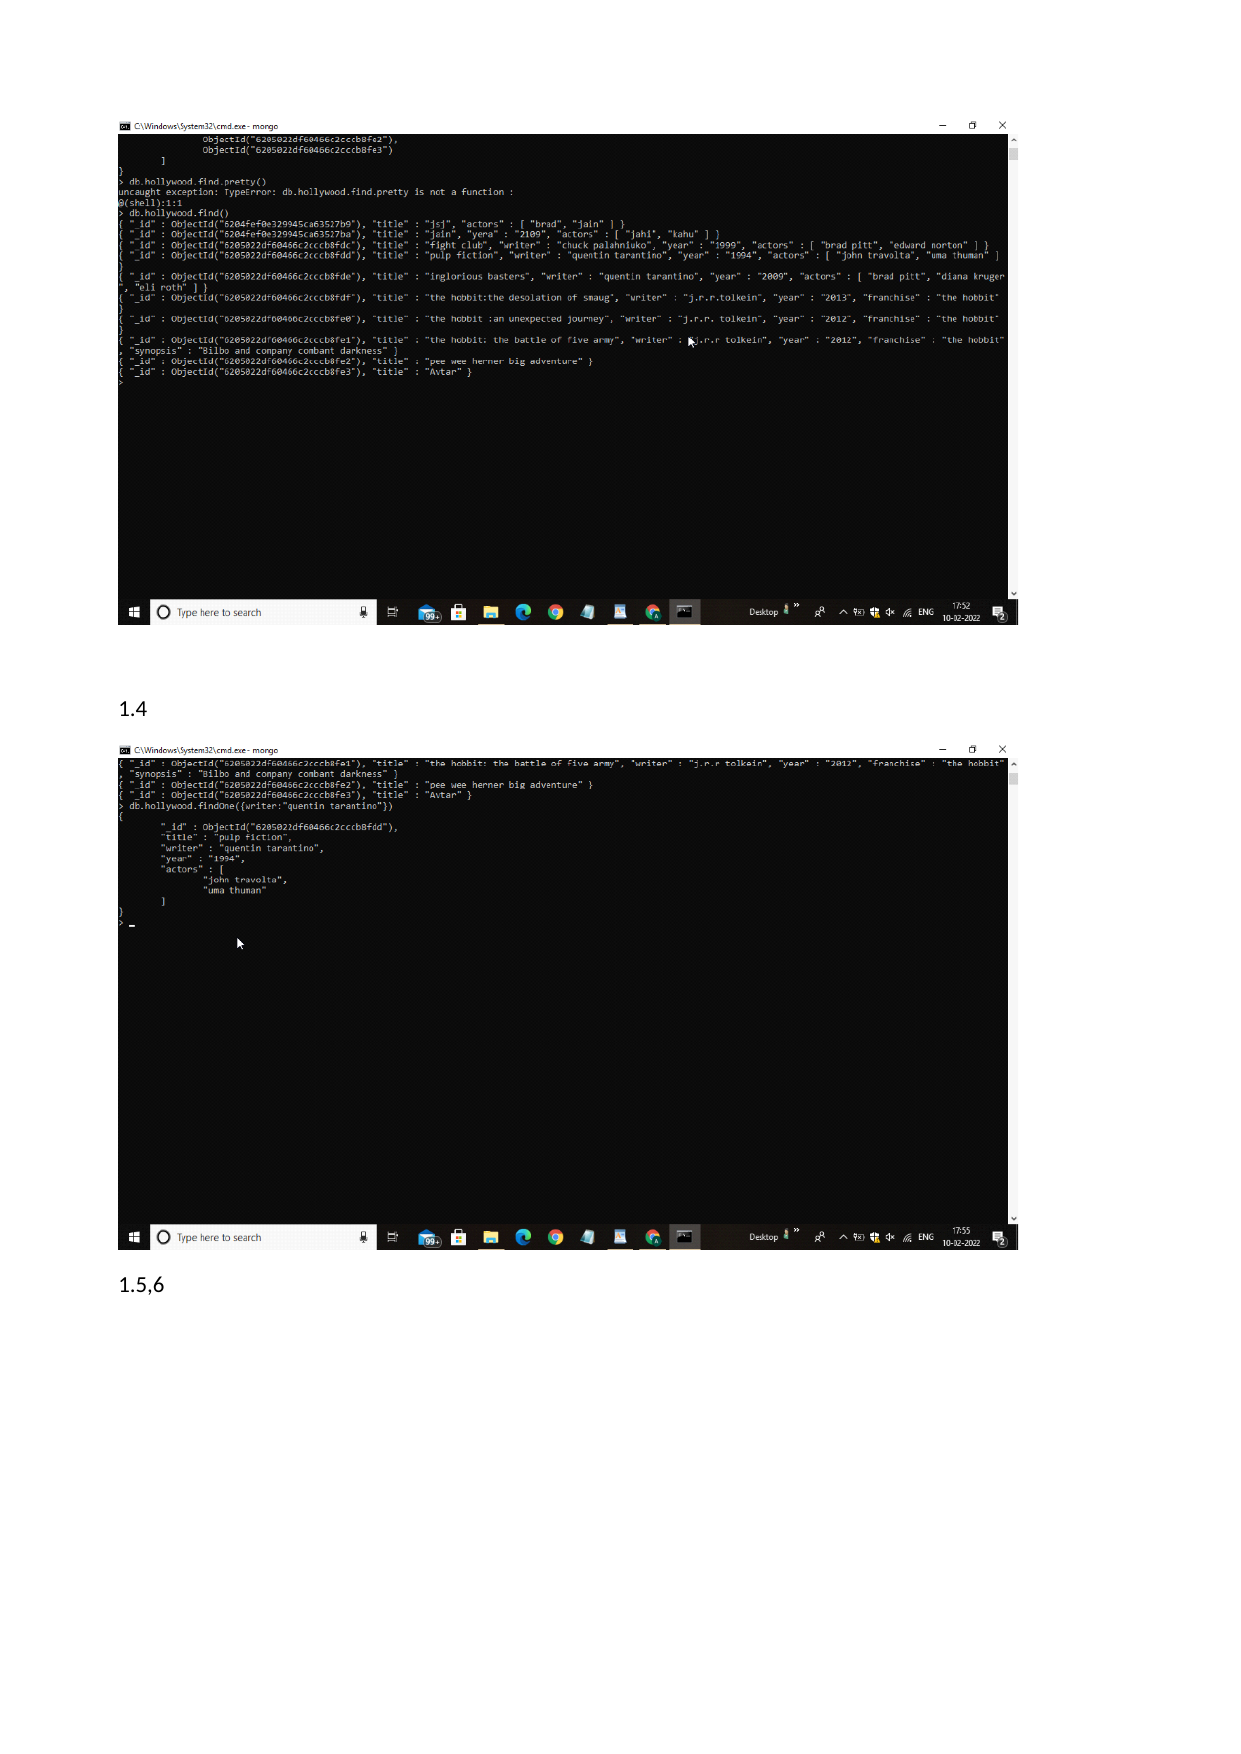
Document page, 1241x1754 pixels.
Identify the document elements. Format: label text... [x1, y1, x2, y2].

text 1.4 [118, 694, 1122, 722]
text 1.5,6 [118, 1270, 1122, 1298]
